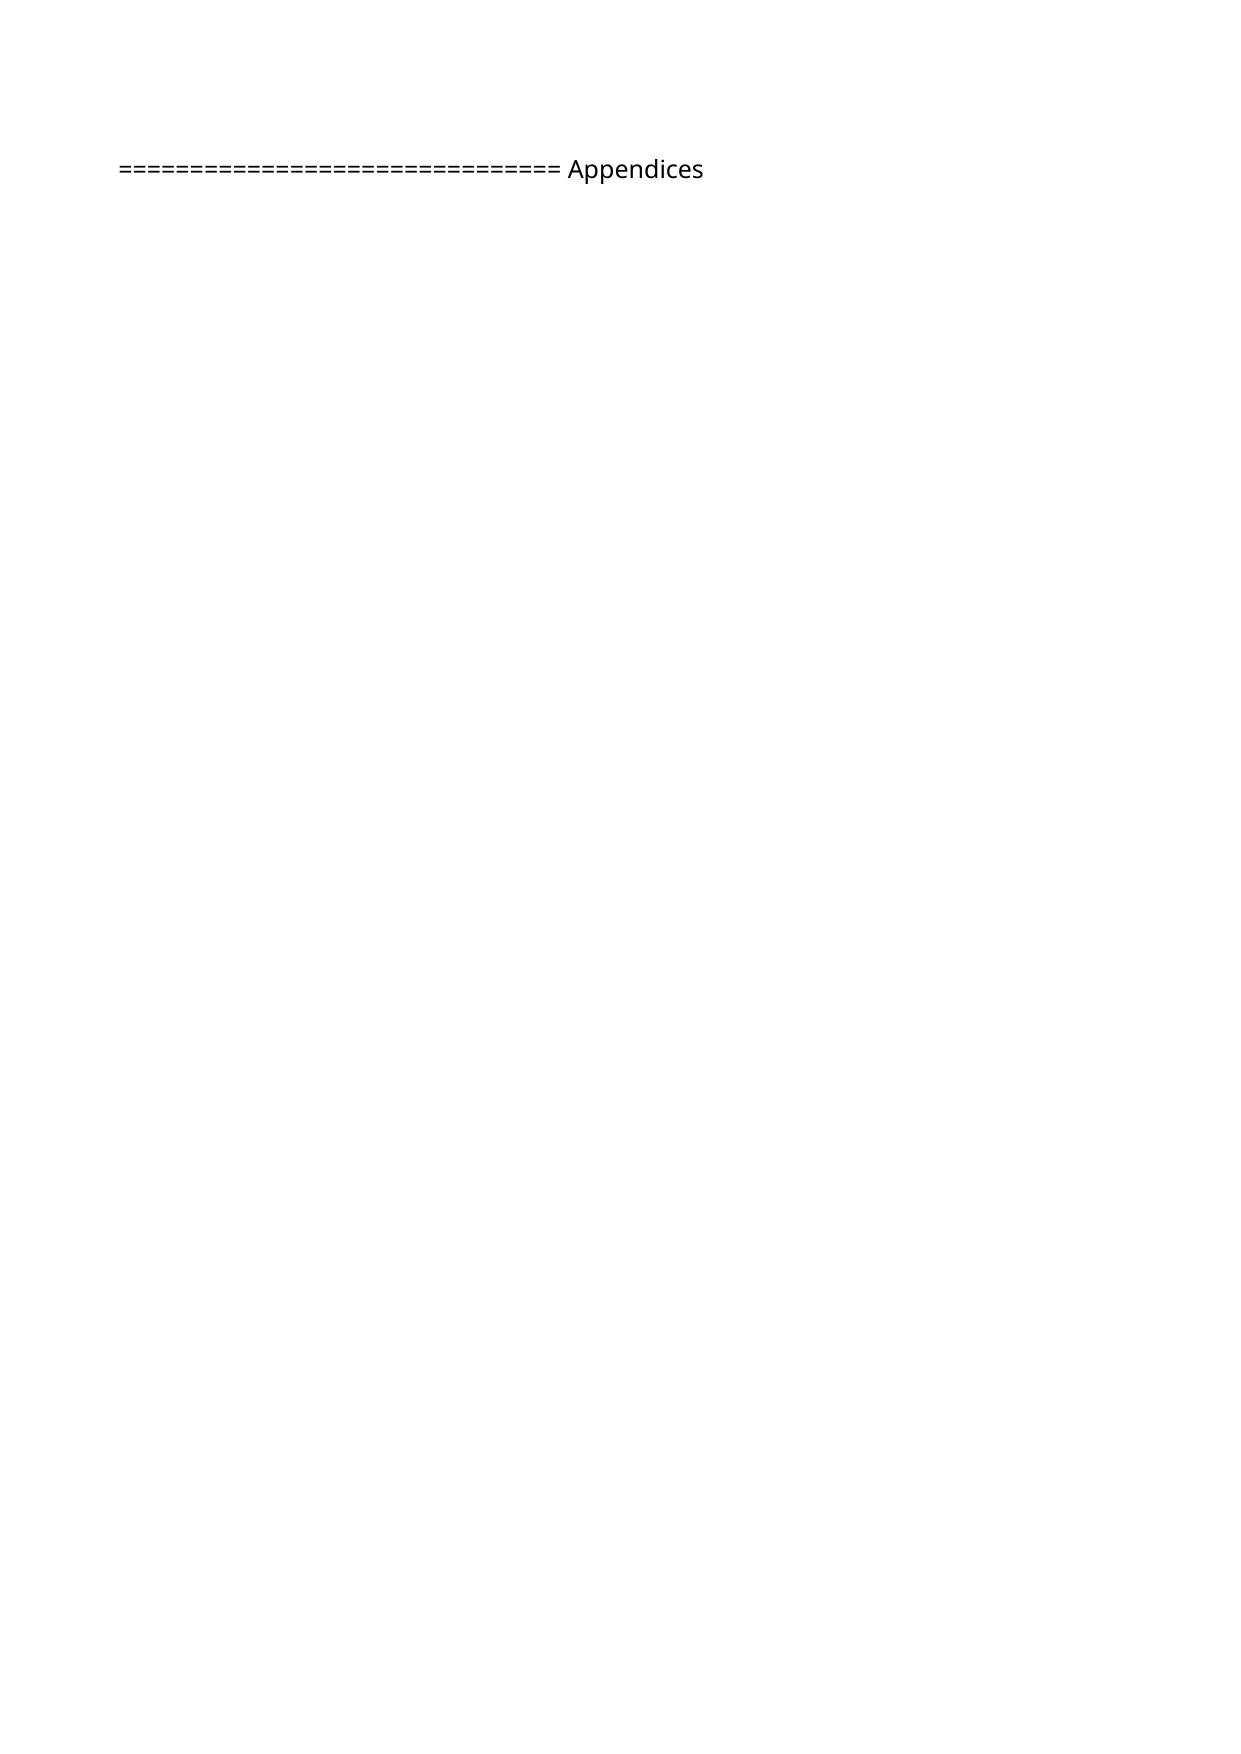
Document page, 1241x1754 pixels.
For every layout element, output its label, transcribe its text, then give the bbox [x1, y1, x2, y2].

text =============================== Appendices [118, 152, 1122, 186]
